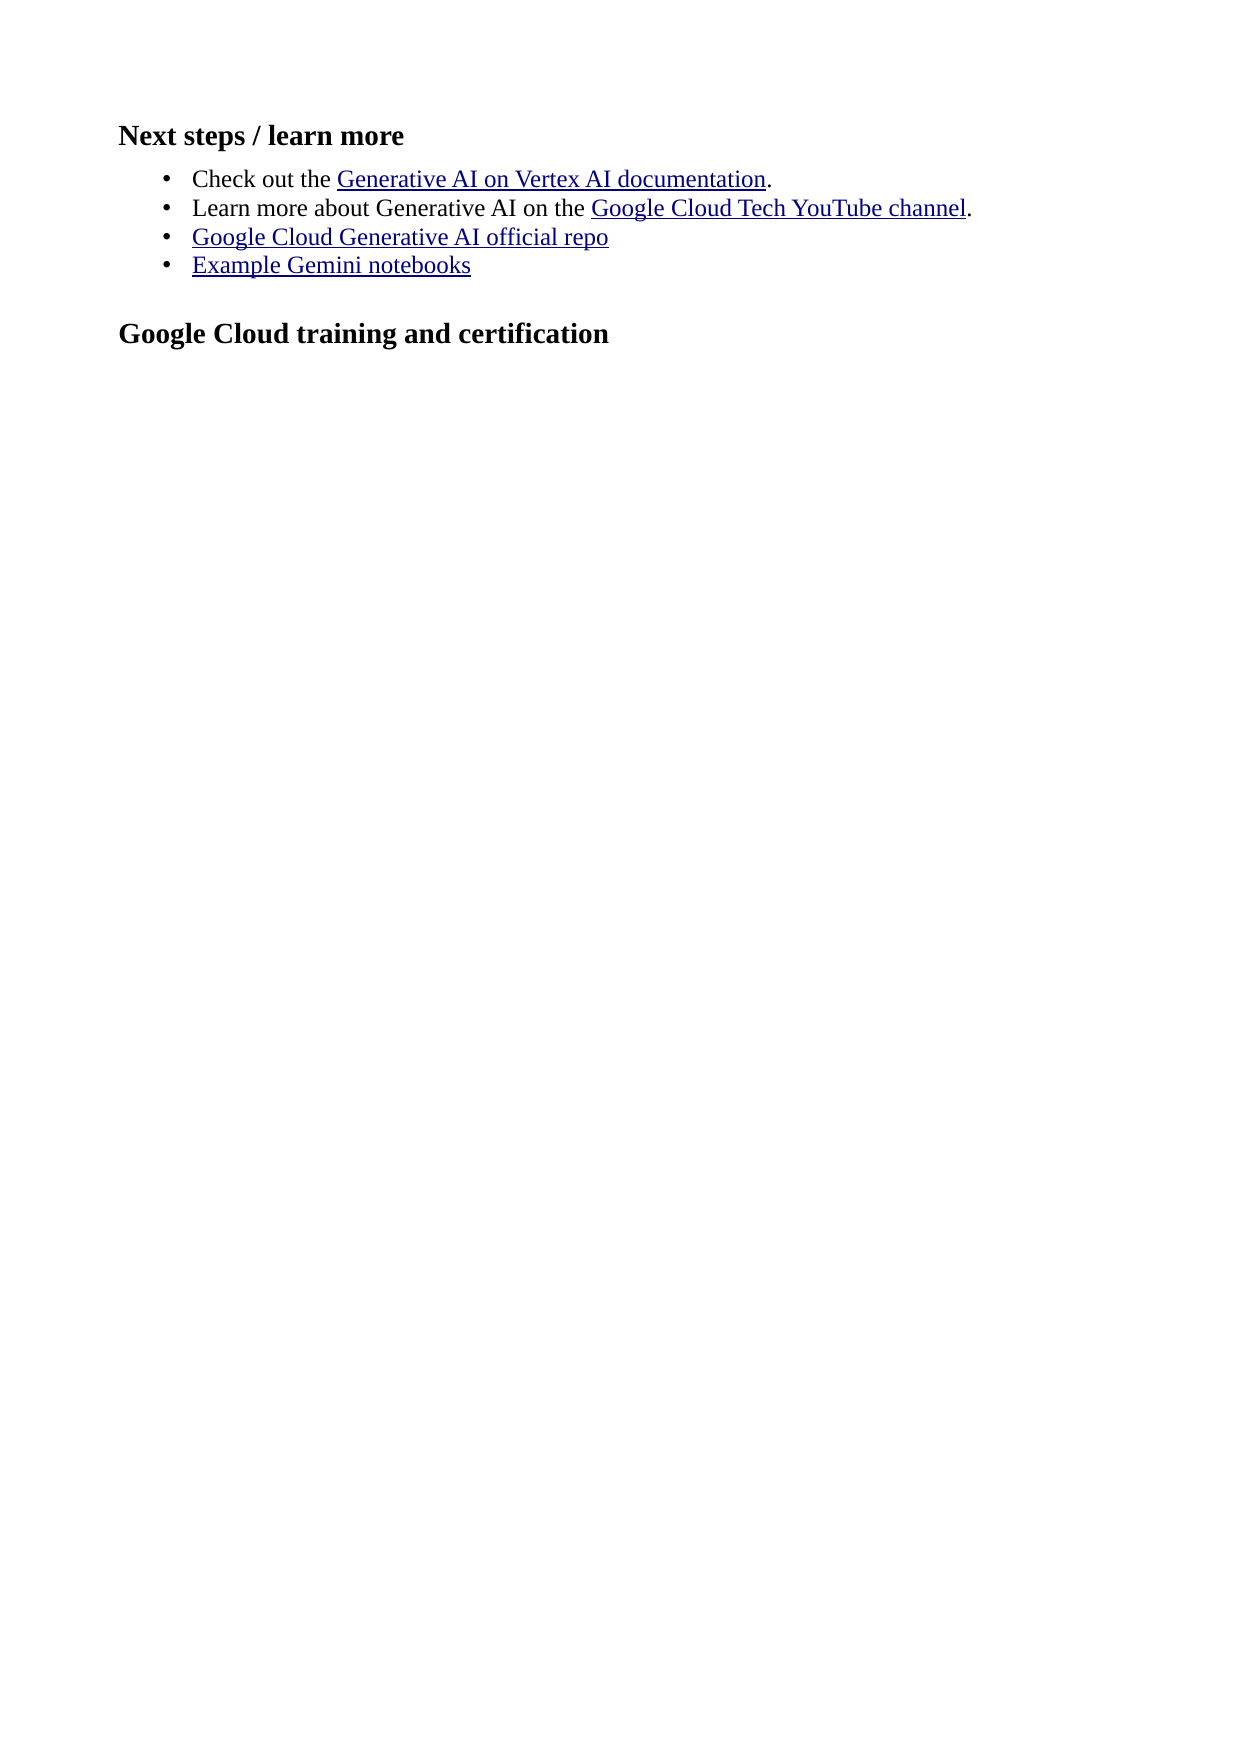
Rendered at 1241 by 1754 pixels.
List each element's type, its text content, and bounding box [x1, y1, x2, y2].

list Learn more about Generative AI on the Google Cloud Tech YouTube channel. [162, 193, 1122, 222]
list Check out the Generative AI on Vertex AI documentation. [162, 164, 1122, 193]
list Example Gemini notebooks [162, 250, 1122, 279]
subtitle Google Cloud training and certification [118, 317, 1122, 350]
subtitle Next steps / learn more [118, 118, 1122, 152]
list Google Cloud Generative AI official repo [162, 222, 1122, 250]
